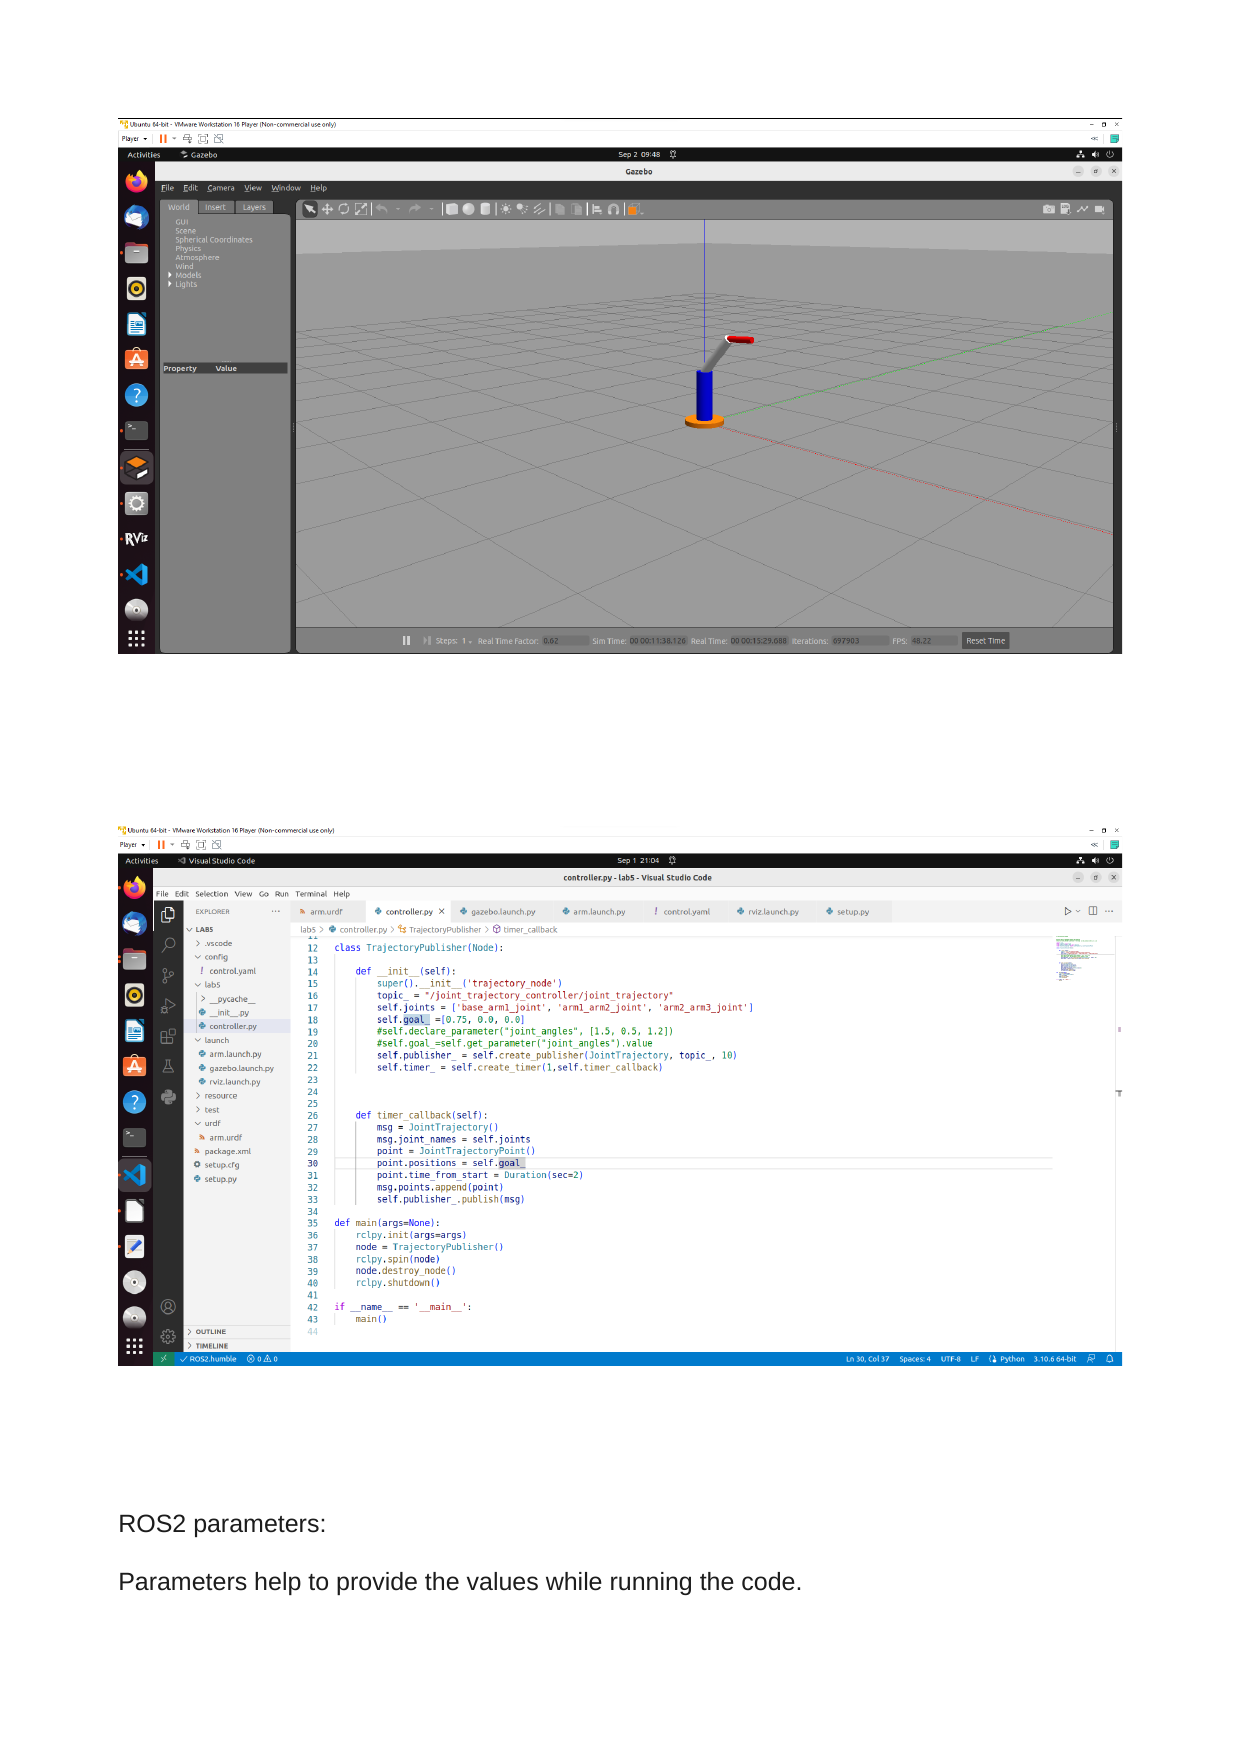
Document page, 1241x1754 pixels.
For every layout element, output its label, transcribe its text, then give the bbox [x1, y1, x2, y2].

text Parameters help to provide the values while running the code. [118, 1567, 1122, 1596]
text ROS2 parameters: [118, 1509, 1122, 1538]
